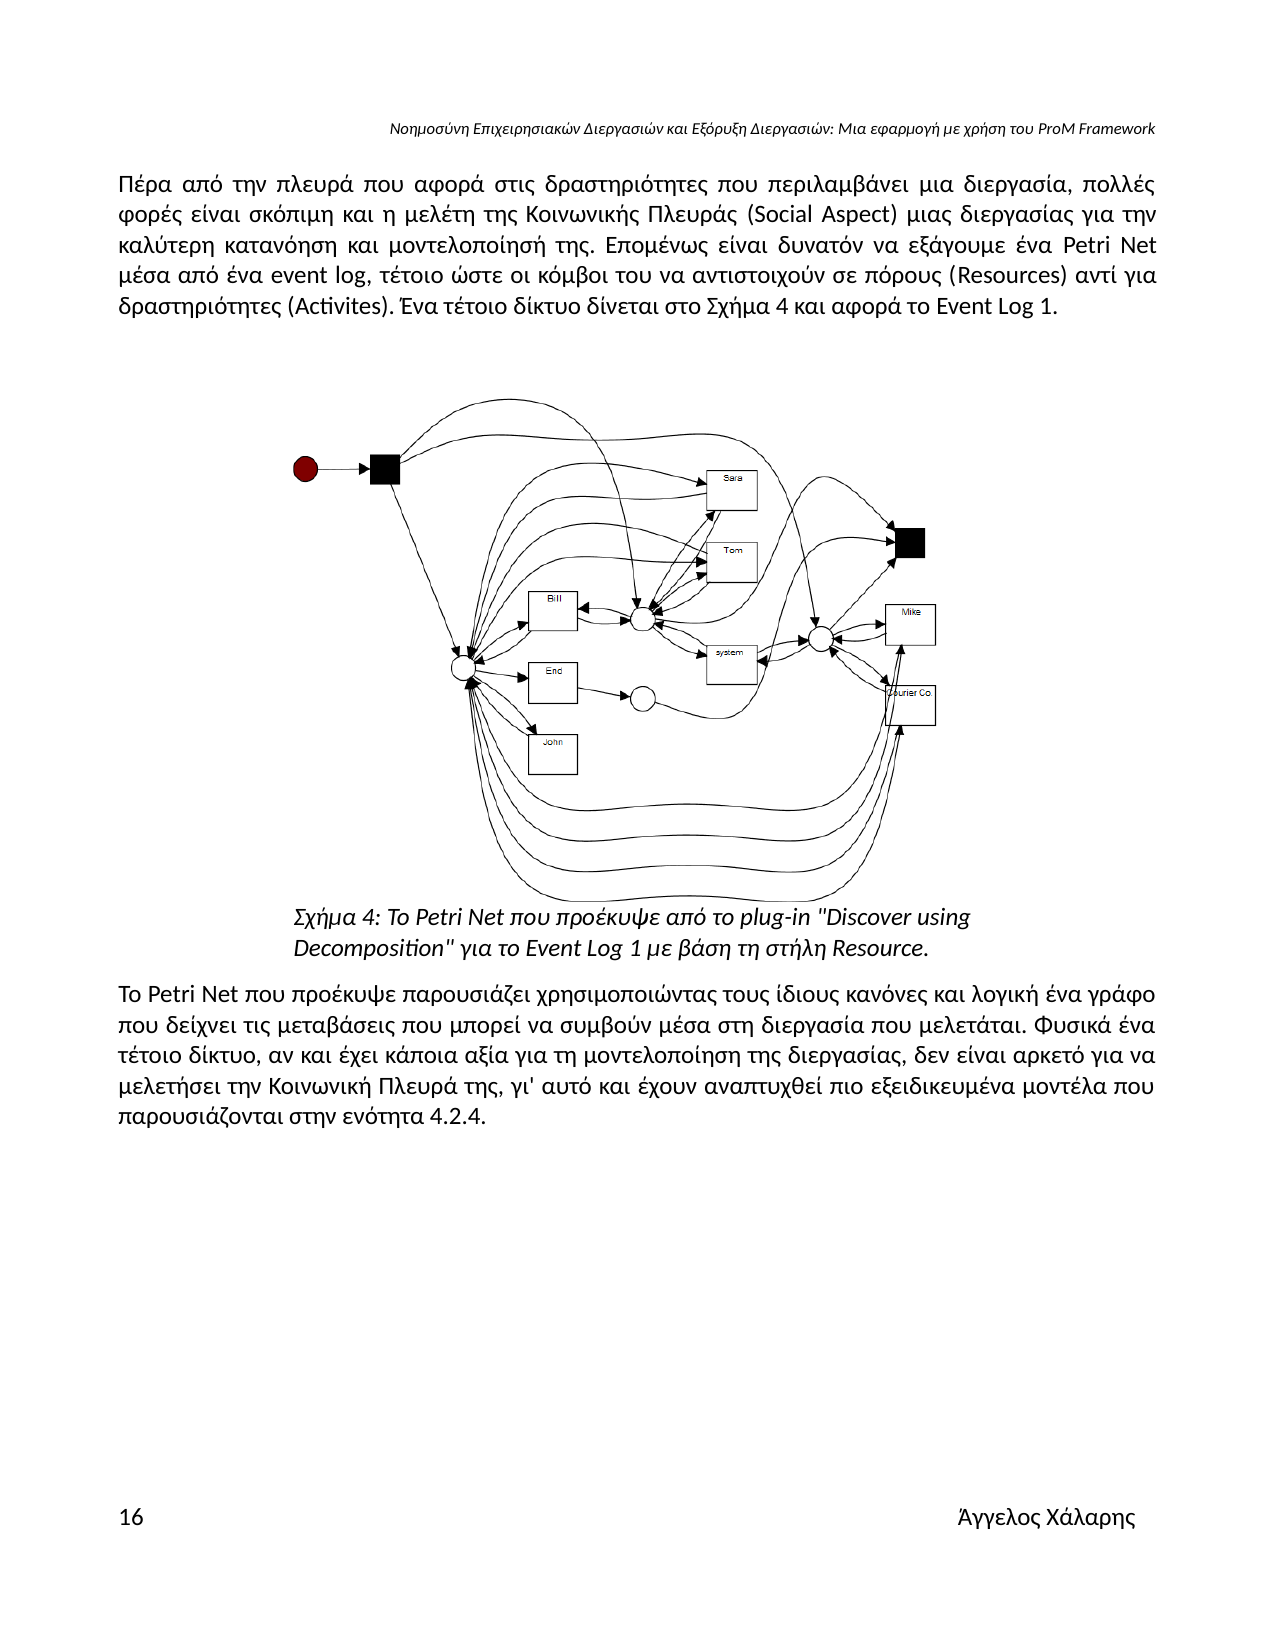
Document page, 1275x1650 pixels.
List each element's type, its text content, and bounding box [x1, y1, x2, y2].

text Το Petri Net που προέκυψε παρουσιάζει χρησιμοποιώντας τους ίδιους κανόνες και λογική ένα γράφο που δείχνει τις μεταβάσεις που μπορεί να συμβούν μέσα στη διεργασία που μελετάται. Φυσικά ένα τέτοιο δίκτυο, αν και έχει κάποια αξία για τη μοντελοποίηση της διεργασίας, δεν είναι αρκετό για να μελετήσει την Κοινωνική Πλευρά της, γι' αυτό και έχουν αναπτυχθεί πιο εξειδικευμένα μοντέλα που παρουσιάζονται στην ενότητα 4.2.4. [118, 978, 1157, 1131]
text Πέρα από την πλευρά που αφορά στις δραστηριότητες που περιλαμβάνει μια διεργασία, πολλές φορές είναι σκόπιμη και η μελέτη της Κοινωνικής Πλευράς (Social Aspect) μιας διεργασίας για την καλύτερη κατανόηση και μοντελοποίησή της. Επομένως είναι δυνατόν να εξάγουμε ένα Petri Net μέσα από ένα event log, τέτοιο ώστε οι κόμβοι του να αντιστοιχούν σε πόρους (Resources) αντί για δραστηριότητες (Activites). Ένα τέτοιο δίκτυο δίνεται στο Σχήμα 4 και αφορά το Event Log 1. [118, 168, 1157, 321]
picture [293, 345, 982, 902]
text Σχήμα 4: To Petri Net που προέκυψε από το plug-in "Discover using Decomposition" για το Event Log 1 με βάση τη στήλη Resource. [293, 902, 982, 962]
